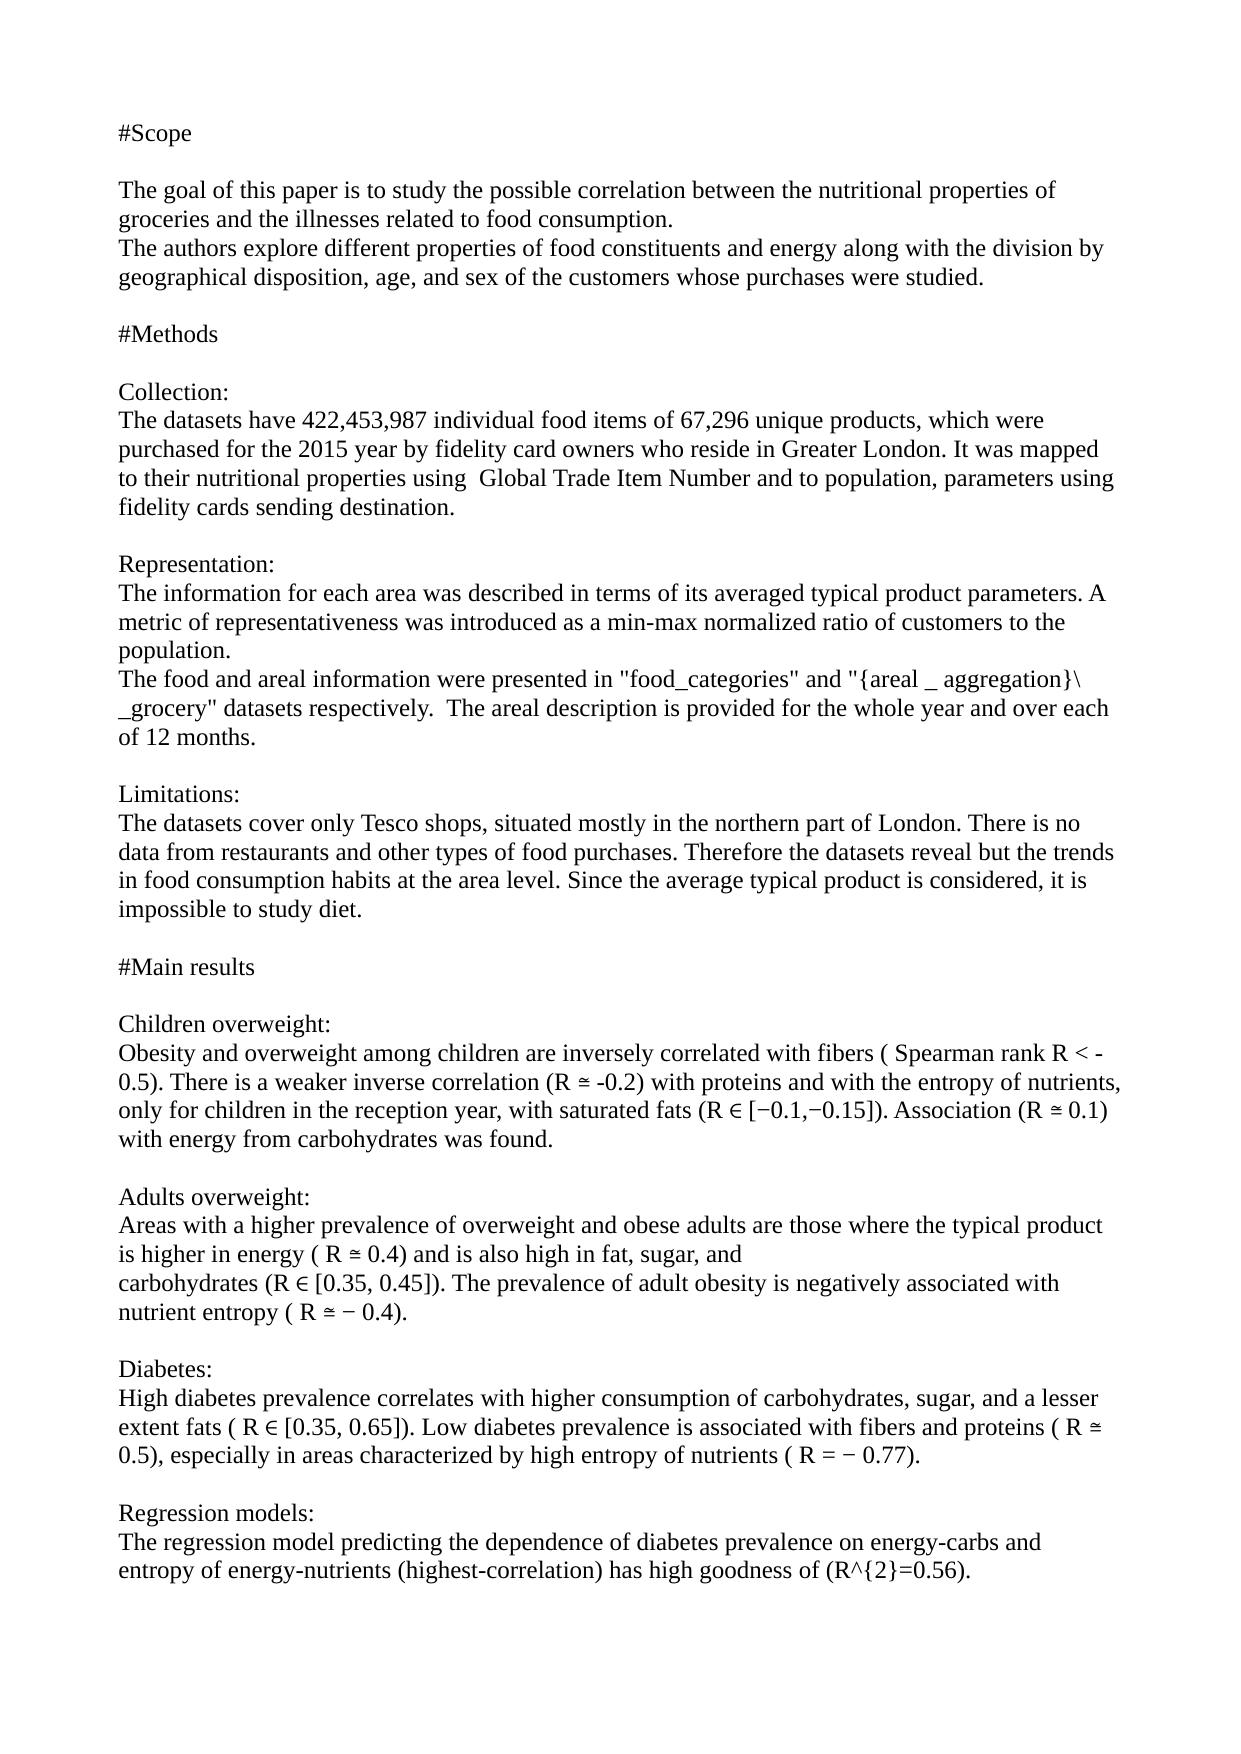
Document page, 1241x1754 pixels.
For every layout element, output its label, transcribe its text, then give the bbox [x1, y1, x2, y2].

text Obesity and overweight among children are inversely correlated with fibers ( Spearman rank R < -0.5). There is a weaker inverse correlation (R ≅ -0.2) with proteins and with the entropy of nutrients, only for children in the reception year, with saturated fats (R ∈ [−0.1,−0.15]). Association (R ≅ 0.1) with energy from carbohydrates was found. [118, 1038, 1122, 1153]
text The goal of this paper is to study the possible correlation between the nutritional properties of groceries and the illnesses related to food consumption. [118, 176, 1122, 233]
text Collection: [118, 377, 1122, 406]
text Areas with a higher prevalence of overweight and obese adults are those where the typical product is higher in energy ( R ≅ 0.4) and is also high in fat, sugar, and [118, 1211, 1122, 1268]
text #Methods [118, 319, 1122, 348]
text The information for each area was described in terms of its averaged typical product parameters. A metric of representativeness was introduced as a min-max normalized ratio of customers to the population. [118, 578, 1122, 664]
text High diabetes prevalence correlates with higher consumption of carbohydrates, sugar, and a lesser extent fats ( R ∈ [0.35, 0.65]). Low diabetes prevalence is associated with fibers and proteins ( R ≅ 0.5), especially in areas characterized by high entropy of nutrients ( R = − 0.77). [118, 1383, 1122, 1469]
text #Scope [118, 118, 1122, 147]
text Children overweight: [118, 1009, 1122, 1038]
text The datasets have 422,453,987 individual food items of 67,296 unique products, which were purchased for the 2015 year by fidelity card owners who reside in Greater London. It was mapped to their nutritional properties using Global Trade Item Number and to population, parameters using fidelity cards sending destination. [118, 406, 1122, 521]
text carbohydrates (R ∈ [0.35, 0.45]). The prevalence of adult obesity is negatively associated with nutrient entropy ( R ≅ − 0.4). [118, 1268, 1122, 1326]
text The regression model predicting the dependence of diabetes prevalence on energy-carbs and entropy of energy-nutrients (highest-correlation) has high goodness of (R^{2}=0.56). [118, 1527, 1122, 1584]
text Adults overweight: [118, 1182, 1122, 1211]
text Regression models: [118, 1498, 1122, 1527]
text #Main results [118, 952, 1122, 981]
text Diabetes: [118, 1354, 1122, 1383]
text Limitations: [118, 779, 1122, 808]
text Representation: [118, 549, 1122, 578]
text The food and areal information were presented in "food_categories" and "{areal _ aggregation}\_grocery" datasets respectively. The areal description is provided for the whole year and over each of 12 months. [118, 664, 1122, 751]
text The datasets cover only Tesco shops, situated mostly in the northern part of London. There is no data from restaurants and other types of food purchases. Therefore the datasets reveal but the trends in food consumption habits at the area level. Since the average typical product is considered, it is impossible to study diet. [118, 808, 1122, 923]
text The authors explore different properties of food constituents and energy along with the division by geographical disposition, age, and sex of the customers whose purchases were studied. [118, 233, 1122, 291]
